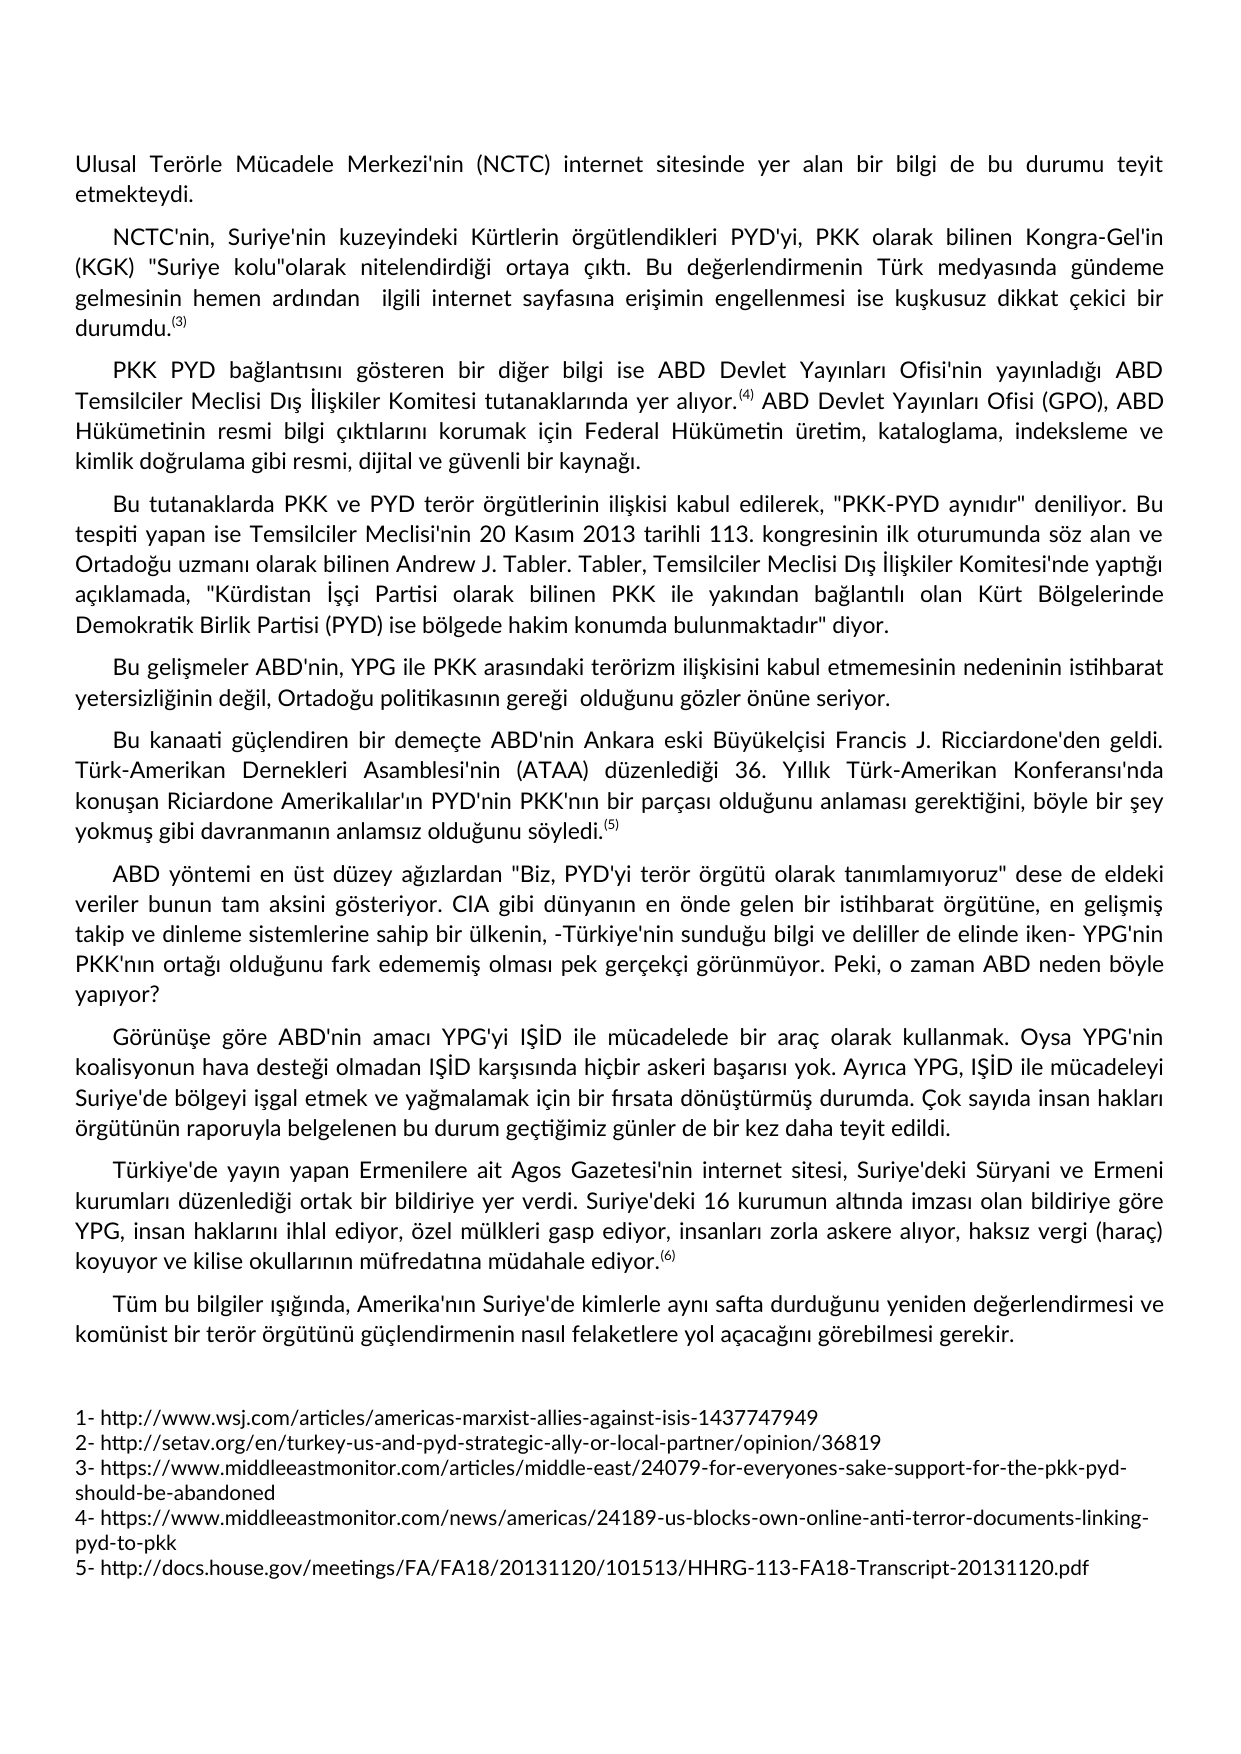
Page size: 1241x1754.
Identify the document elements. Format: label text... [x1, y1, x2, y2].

text ABD yöntemi en üst düzey ağızlardan "Biz, PYD'yi terör örgütü olarak tanımlamıyoruz" dese de eldeki veriler bunun tam aksini gösteriyor. CIA gibi dünyanın en önde gelen bir istihbarat örgütüne, en gelişmiş takip ve dinleme sistemlerine sahip bir ülkenin, -Türkiye'nin sunduğu bilgi ve deliller de elinde iken- YPG'nin PKK'nın ortağı olduğunu fark edememiş olması pek gerçekçi görünmüyor. Peki, o zaman ABD neden böyle yapıyor? [75, 859, 1165, 1008]
text PKK PYD bağlantısını gösteren bir diğer bilgi ise ABD Devlet Yayınları Ofisi'nin yayınladığı ABD Temsilciler Meclisi Dış İlişkiler Komitesi tutanaklarında yer alıyor.(4) ABD Devlet Yayınları Ofisi (GPO), ABD Hükümetinin resmi bilgi çıktılarını korumak için Federal Hükümetin üretim, kataloglama, indeksleme ve kimlik doğrulama gibi resmi, dijital ve güvenli bir kaynağı. [75, 356, 1165, 474]
text Bu kanaati güçlendiren bir demeçte ABD'nin Ankara eski Büyükelçisi Francis J. Ricciardone'den geldi. Türk-Amerikan Dernekleri Asamblesi'nin (ATAA) düzenlediği 36. Yıllık Türk-Amerikan Konferansı'nda konuşan Riciardone Amerikalılar'ın PYD'nin PKK'nın bir parçası olduğunu anlaması gerektiğini, böyle bir şey yokmuş gibi davranmanın anlamsız olduğunu söyledi.(5) [75, 726, 1165, 844]
text Ulusal Terörle Mücadele Merkezi'nin (NCTC) internet sitesinde yer alan bir bilgi de bu durumu teyit etmekteydi. [75, 150, 1165, 208]
text NCTC'nin, Suriye'nin kuzeyindeki Kürtlerin örgütlendikleri PYD'yi, PKK olarak bilinen Kongra-Gel'in (KGK) "Suriye kolu"olarak nitelendirdiği ortaya çıktı. Bu değerlendirmenin Türk medyasında gündeme gelmesinin hemen ardından ilgili internet sayfasına erişimin engellenmesi ise kuşkusuz dikkat çekici bir durumdu.(3) [75, 223, 1165, 341]
text 2- http://setav.org/en/turkey-us-and-pyd-strategic-ally-or-local-partner/opinion/36819 [75, 1430, 1165, 1455]
text Türkiye'de yayın yapan Ermenilere ait Agos Gazetesi'nin internet sitesi, Suriye'deki Süryani ve Ermeni kurumları düzenlediği ortak bir bildiriye yer verdi. Suriye'deki 16 kurumun altında imzası olan bildiriye göre YPG, insan haklarını ihlal ediyor, özel mülkleri gasp ediyor, insanları zorla askere alıyor, haksız vergi (haraç) koyuyor ve kilise okullarının müfredatına müdahale ediyor.(6) [75, 1156, 1165, 1274]
text Tüm bu bilgiler ışığında, Amerika'nın Suriye'de kimlerle aynı safta durduğunu yeniden değerlendirmesi ve komünist bir terör örgütünü güçlendirmenin nasıl felaketlere yol açacağını görebilmesi gerekir. [75, 1289, 1165, 1347]
text 4- https://www.middleeastmonitor.com/news/americas/24189-us-blocks-own-online-anti-terror-documents-linking-pyd-to-pkk [75, 1505, 1165, 1555]
text Görünüşe göre ABD'nin amacı YPG'yi IŞİD ile mücadelede bir araç olarak kullanmak. Oysa YPG'nin koalisyonun hava desteği olmadan IŞİD karşısında hiçbir askeri başarısı yok. Ayrıca YPG, IŞİD ile mücadeleyi Suriye'de bölgeyi işgal etmek ve yağmalamak için bir fırsata dönüştürmüş durumda. Çok sayıda insan hakları örgütünün raporuyla belgelenen bu durum geçtiğimiz günler de bir kez daha teyit edildi. [75, 1023, 1165, 1141]
text Bu gelişmeler ABD'nin, YPG ile PKK arasındaki terörizm ilişkisini kabul etmemesinin nedeninin istihbarat yetersizliğinin değil, Ortadoğu politikasının gereği olduğunu gözler önüne seriyor. [75, 653, 1165, 711]
text Bu tutanaklarda PKK ve PYD terör örgütlerinin ilişkisi kabul edilerek, "PKK-PYD aynıdır" deniliyor. Bu tespiti yapan ise Temsilciler Meclisi'nin 20 Kasım 2013 tarihli 113. kongresinin ilk oturumunda söz alan ve Ortadoğu uzmanı olarak bilinen Andrew J. Tabler. Tabler, Temsilciler Meclisi Dış İlişkiler Komitesi'nde yaptığı açıklamada, "Kürdistan İşçi Partisi olarak bilinen PKK ile yakından bağlantılı olan Kürt Bölgelerinde Demokratik Birlik Partisi (PYD) ise bölgede hakim konumda bulunmaktadır" diyor. [75, 489, 1165, 638]
text 3- https://www.middleeastmonitor.com/articles/middle-east/24079-for-everyones-sake-support-for-the-pkk-pyd-should-be-abandoned [75, 1455, 1165, 1505]
text 1- http://www.wsj.com/articles/americas-marxist-allies-against-isis-1437747949 [75, 1405, 1165, 1430]
text 5- http://docs.house.gov/meetings/FA/FA18/20131120/101513/HHRG-113-FA18-Transcript-20131120.pdf [75, 1555, 1165, 1580]
